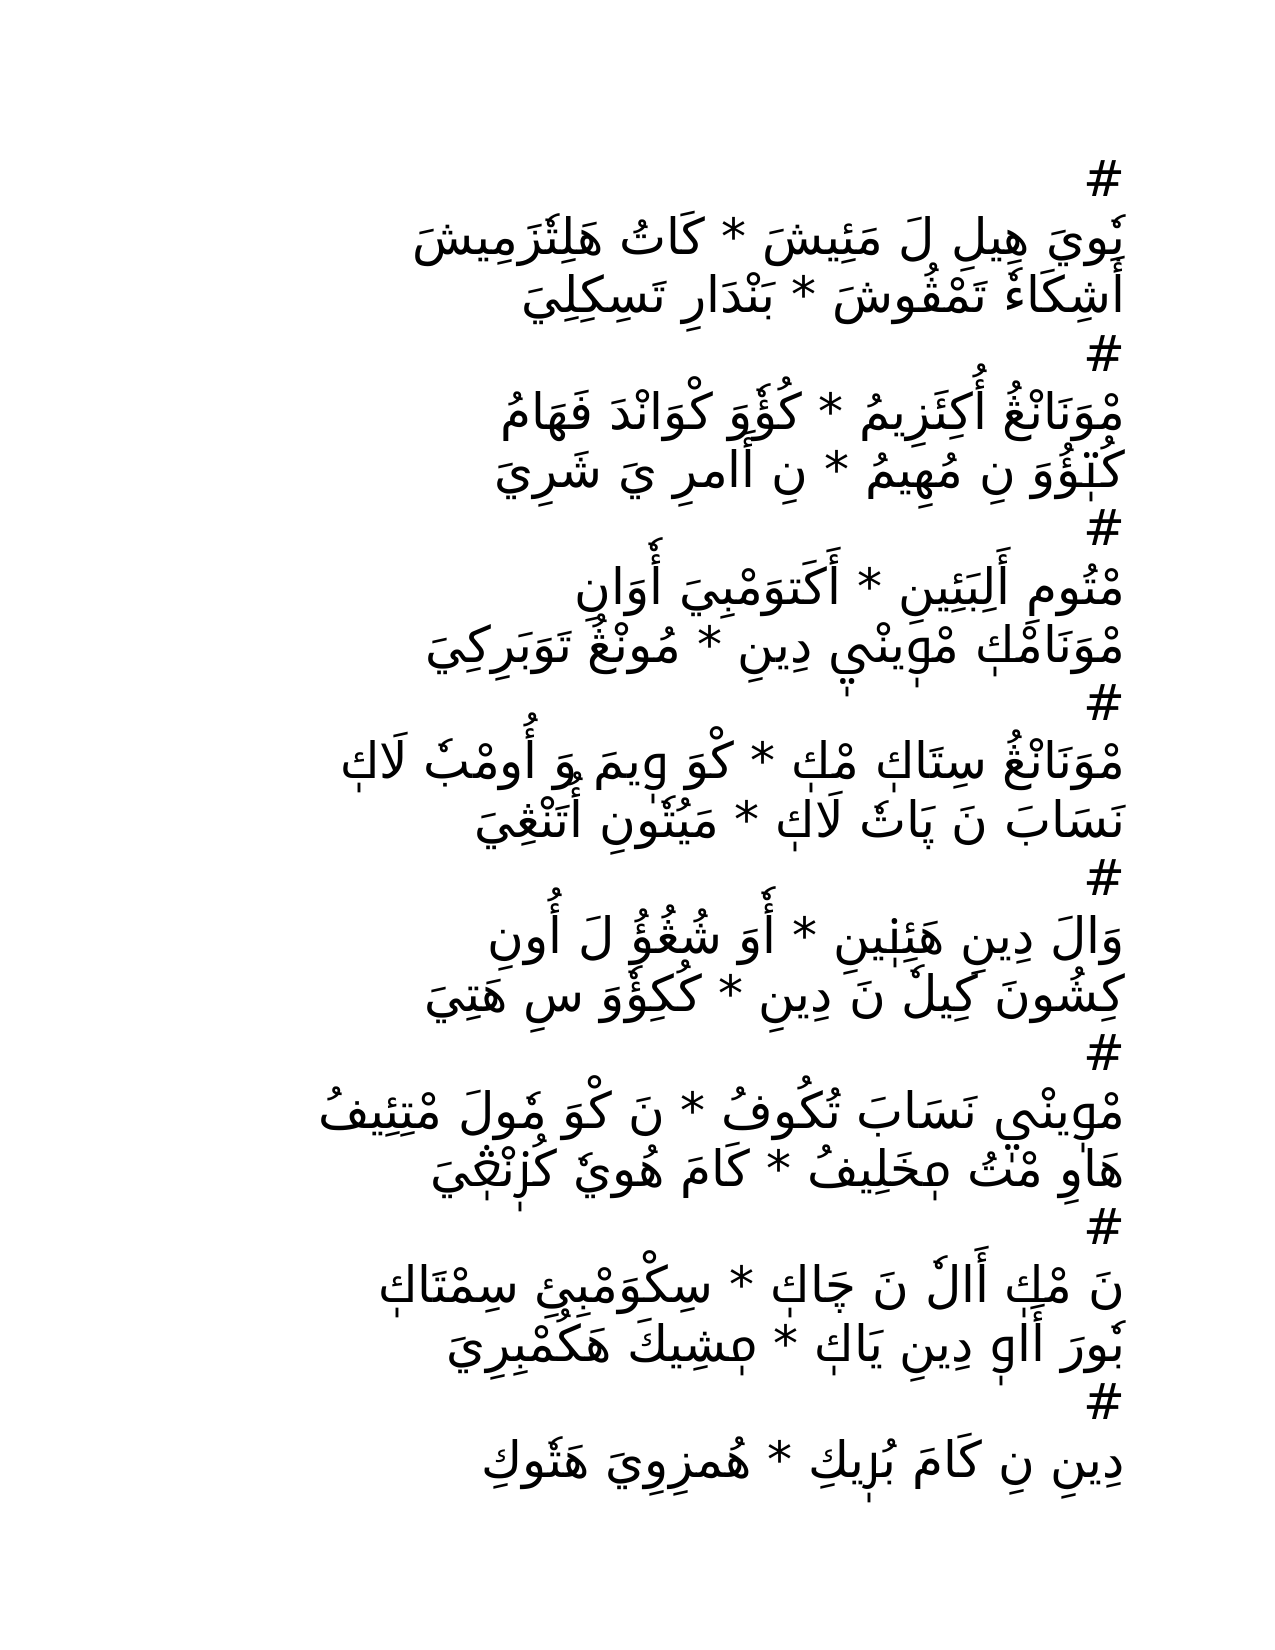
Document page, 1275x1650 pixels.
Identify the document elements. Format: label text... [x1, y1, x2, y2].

text # [150, 499, 1125, 558]
text مْوٖينْيٖ نَسَابَ تُكُوفُ * نَ كْوَ مٗولَ مْتِئِيفُ هَاوِ مْتُ مٖخَلِيفُ * كَامَ هُويٗ كُزٖنْڠٖيَ [150, 1082, 1125, 1198]
text بٗويَ هِيلِ لَ مَئِيشَ * كَاتُ هَلِتٗزَمِيشَ أَشِكَاءٗ تَمْڤُوشَ * بَنْدَارِ تَسِكِلِيَ [150, 208, 1125, 325]
text # [150, 150, 1125, 208]
text # [150, 1373, 1125, 1431]
text دِينِ نِ كَامَ بُرٖيكِ * هُمزِوِيَ هَتٗوكِ [150, 1431, 1125, 1489]
text # [150, 849, 1125, 907]
text مْوَنَانْڠُ أُكِئَزِيمُ * كُؤٗوَ كْوَانْدَ فَهَامُ كُتٖؤُوَ نِ مُهِيمُ * نِ أَامرِ يَ شَرِيَ [150, 383, 1125, 499]
text وَالَ دِينِ هَئِنٖينِ * أٗوَ شُڠُؤُ لَ أُونِ كِشُونَ كِيلٗ نَ دِينِ * كُكِؤٗوَ سِ هَتِيَ [150, 907, 1125, 1023]
text مْوَنَانْڠُ سِتَاكٖ مْكٖ * كْوَ وٖيمَ وَ أُومْبٗ لَاكٖ نَسَابَ نَ پَاتٗ لَاكٖ * مَيُتٗونِ أُتَنْڠِيَ [150, 732, 1125, 849]
text # [150, 1023, 1125, 1082]
text # [150, 1198, 1125, 1256]
text مْتُومِ أَلِبَئِينِ * أَكَتوَمْبِيَ أٗوَانِ مْوَنَامْكٖ مْوٖينْيٖ دِينِ * مُونْڠُ تَوَبَرِكِيَ [150, 558, 1125, 674]
text # [150, 325, 1125, 383]
text # [150, 674, 1125, 732]
text نَ مْكٖ أَالٗ نَ چَاكٖ * سِكْوَمْبِئِ سِمْتَاكٖ بٗورَ أَاوٖ دِينِ يَاكٖ * مٖشِيكَ هَكُمْبِرِيَ [150, 1256, 1125, 1373]
